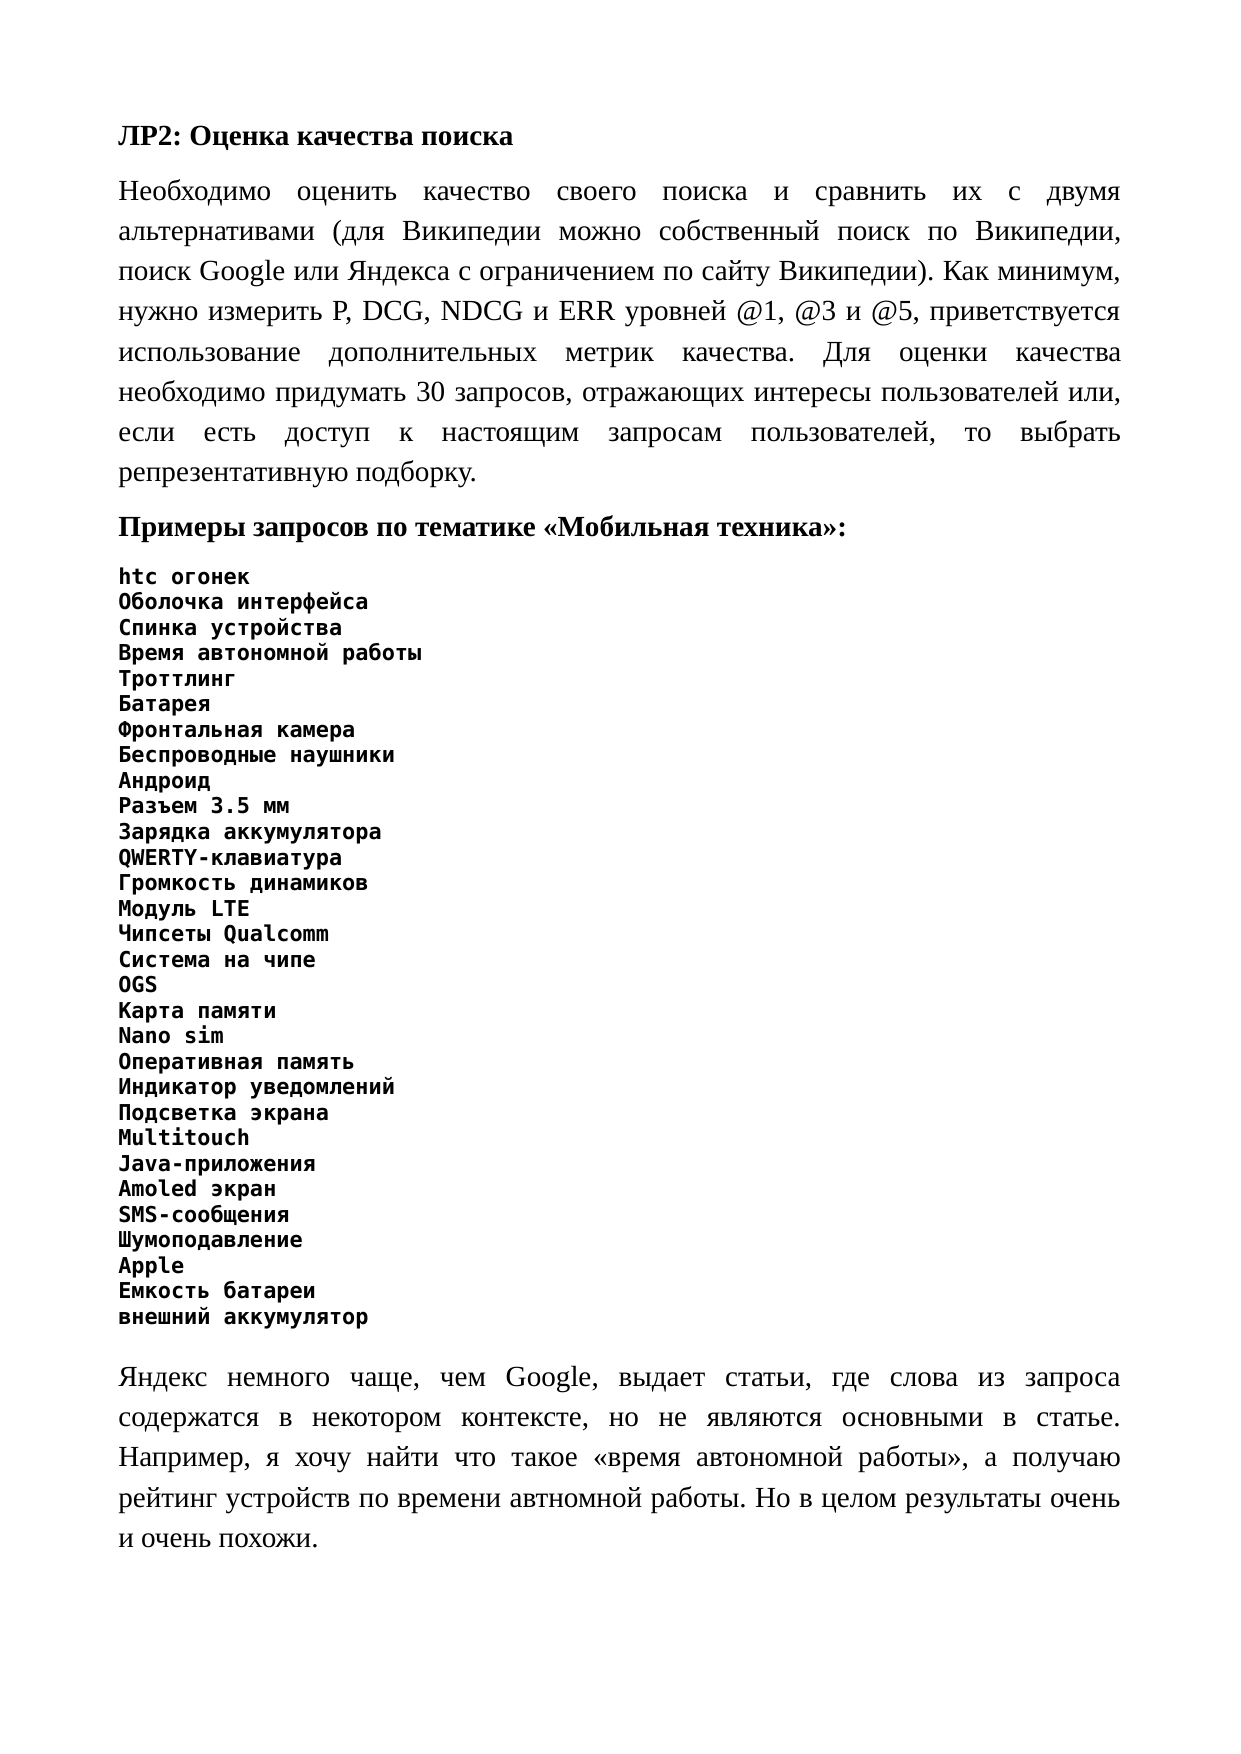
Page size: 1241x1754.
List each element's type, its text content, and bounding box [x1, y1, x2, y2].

text Nano sim [118, 1023, 1122, 1049]
text Яндекс немного чаще, чем Google, выдает статьи, где слова из запроса содержатся в некотором контексте, но не являются основными в статье. Например, я хочу найти что такое «время автономной работы», а получаю рейтинг устройств по времени автномной работы. Но в целом результаты очень и очень похожи. [118, 1359, 1122, 1553]
text Беспроводные наушники [118, 743, 1122, 768]
text Батарея [118, 692, 1122, 717]
text Шумоподавление [118, 1227, 1122, 1253]
text SMS-сообщения [118, 1202, 1122, 1227]
text OGS [118, 972, 1122, 998]
text Multitouch [118, 1125, 1122, 1151]
text Громкость динамиков [118, 870, 1122, 896]
text htc огонек [118, 564, 1122, 589]
text Amoled экран [118, 1176, 1122, 1202]
text Модуль LTE [118, 896, 1122, 921]
text Чипсеты Qualcomm [118, 921, 1122, 947]
text Спинка устройства [118, 615, 1122, 641]
text Оперативная память [118, 1049, 1122, 1074]
text QWERTY-клавиатура [118, 845, 1122, 870]
text Оболочка интерфейса [118, 589, 1122, 615]
text Время автономной работы [118, 641, 1122, 666]
text Емкость батареи [118, 1278, 1122, 1304]
text Apple [118, 1253, 1122, 1278]
text Зарядка аккумулятора [118, 819, 1122, 845]
text Подсветка экрана [118, 1100, 1122, 1125]
text Андроид [118, 768, 1122, 794]
text Карта памяти [118, 998, 1122, 1023]
text внешний аккумулятор [118, 1304, 1122, 1329]
text Троттлинг [118, 666, 1122, 692]
text Java-приложения [118, 1151, 1122, 1176]
text Разъем 3.5 мм [118, 794, 1122, 819]
text Необходимо оценить качество своего поиска и сравнить их с двумя альтернативами (для Википедии можно собственный поиск по Википедии, поиск Google или Яндекса с ограничением по сайту Википедии). Как минимум, нужно измерить P, DCG, NDCG и ERR уровней @1, @3 и @5, приветствуется использование дополнительных метрик качества. Для оценки качества необходимо придумать 30 запросов, отражающих интересы пользователей или, если есть доступ к настоящим запросам пользователей, то выбрать репрезентативную подборку. [118, 173, 1122, 488]
text Фронтальная камера [118, 717, 1122, 743]
text Система на чипе [118, 947, 1122, 972]
text ЛР2: Оценка качества поиска [118, 118, 1122, 152]
text Примеры запросов по тематике «Мобильная техника»: [118, 509, 1122, 543]
text Индикатор уведомлений [118, 1074, 1122, 1100]
